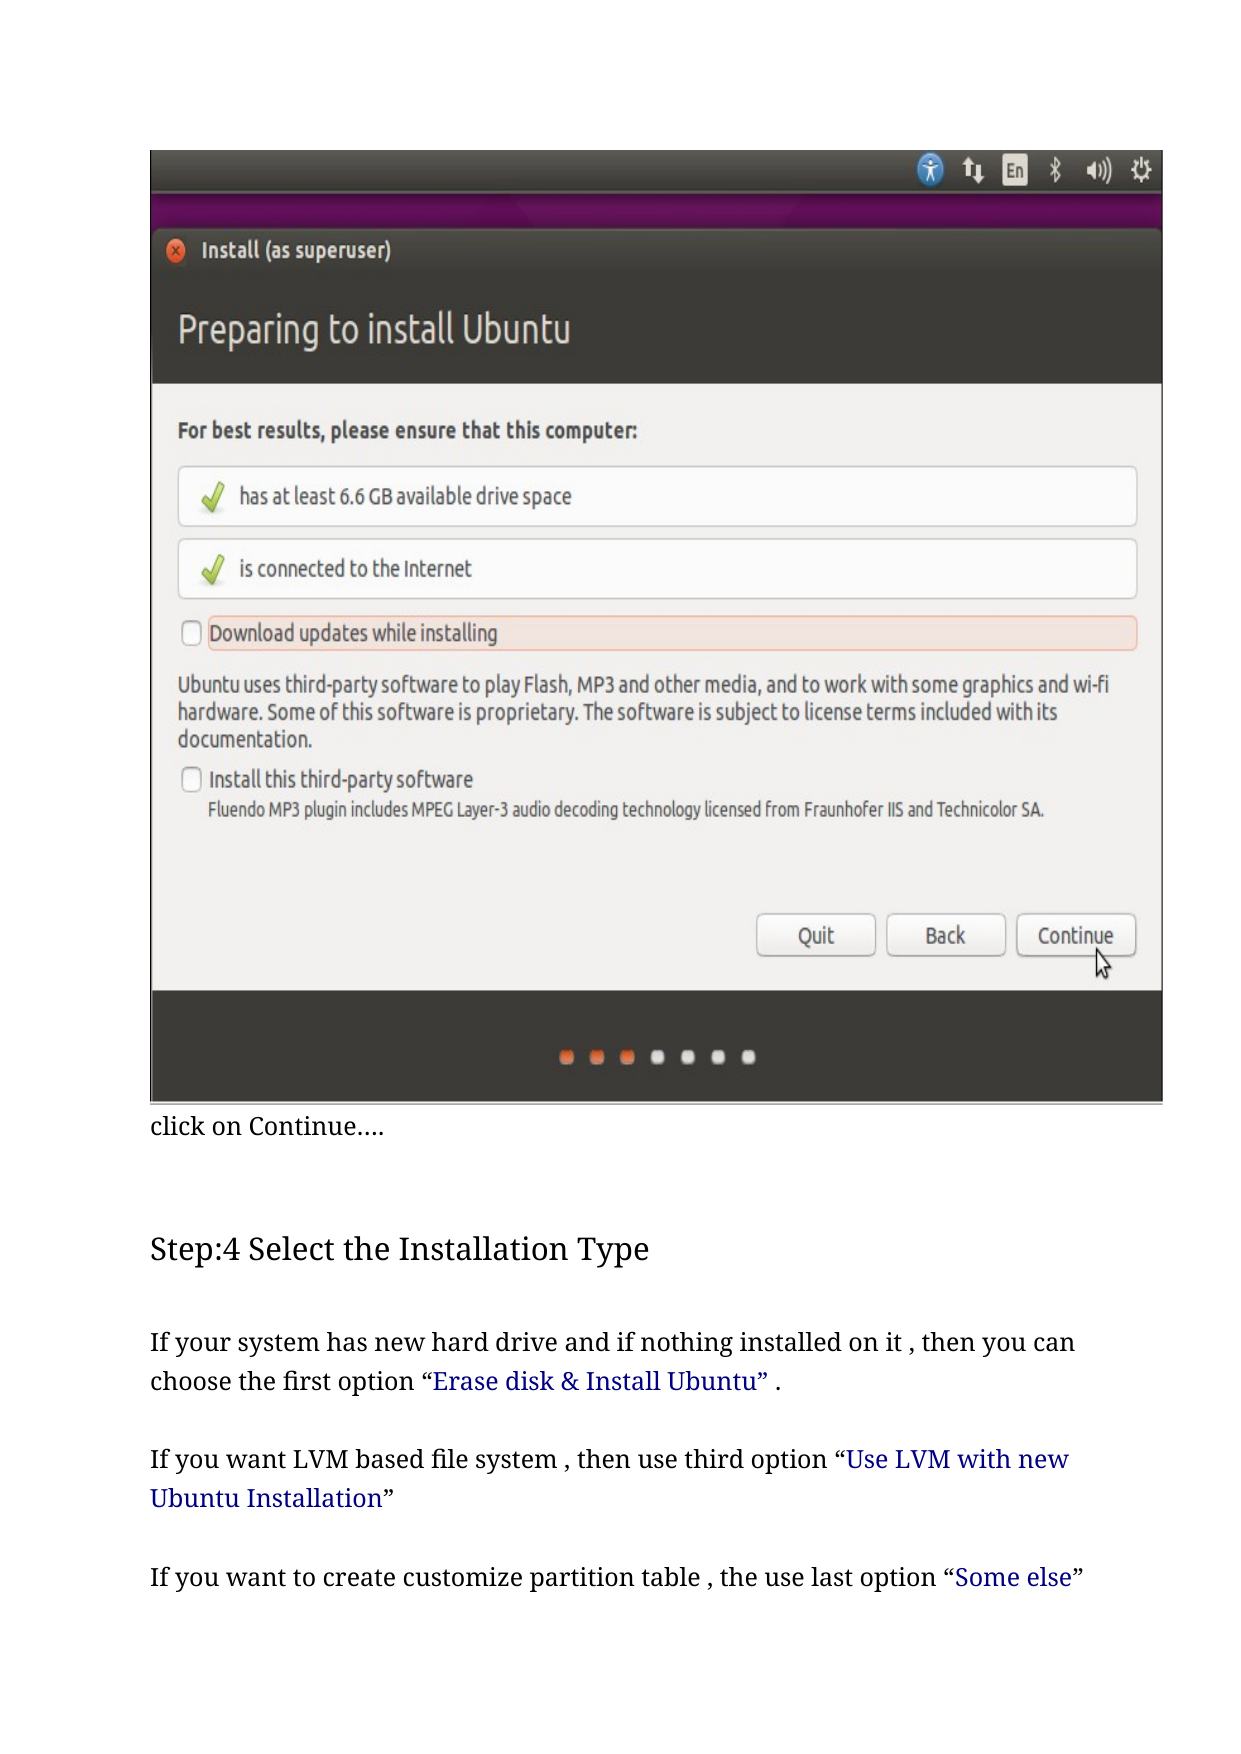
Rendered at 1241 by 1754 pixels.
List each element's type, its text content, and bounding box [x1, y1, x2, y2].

text If you want LVM based file system , then use third option “Use LVM with new Ubuntu Installation” [150, 1442, 1090, 1515]
subtitle Step:4 Select the Installation Type [150, 1226, 1090, 1269]
text click on Continue…. [150, 1109, 1090, 1143]
text If your system has new hard drive and if nothing installed on it , then you can choose the first option “Erase disk & Install Ubuntu” . [150, 1324, 1090, 1398]
text If you want to create customize partition table , the use last option “Some else” [150, 1559, 1090, 1593]
picture [150, 150, 1163, 1105]
